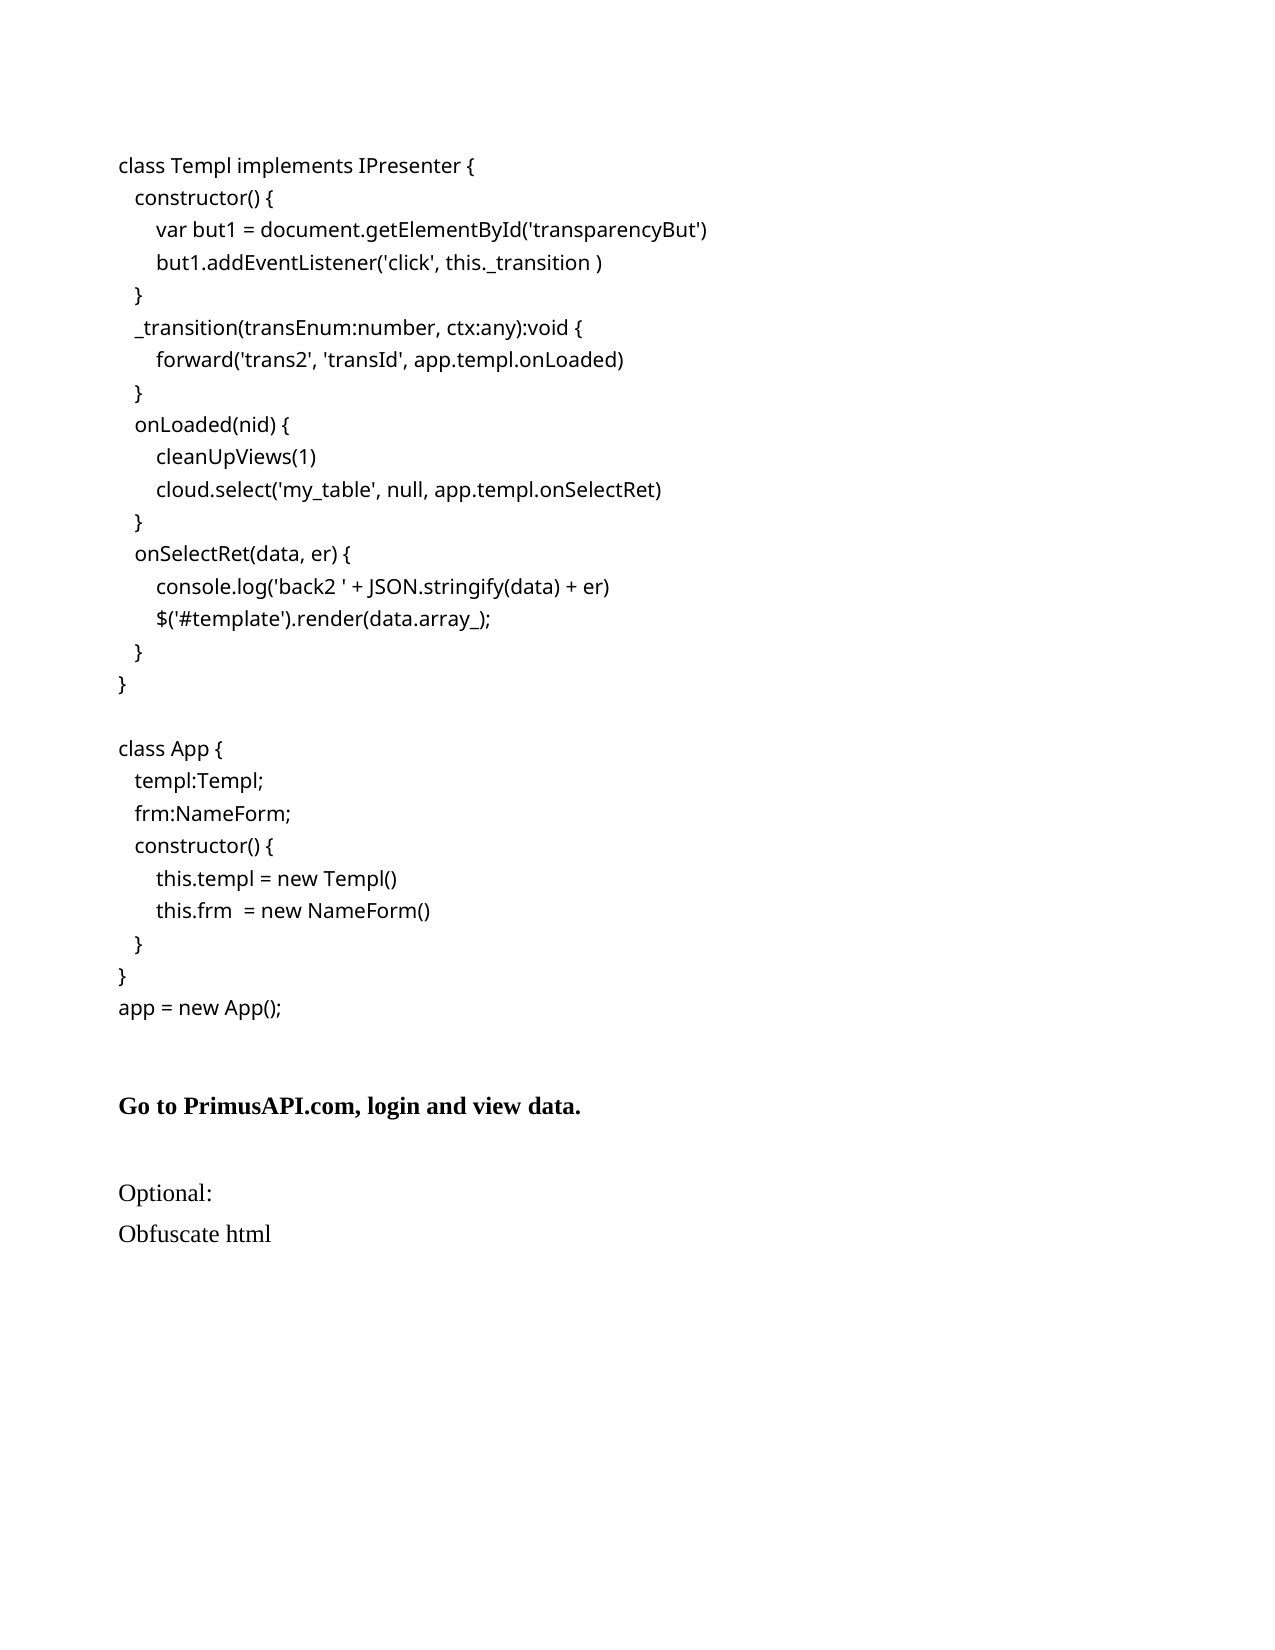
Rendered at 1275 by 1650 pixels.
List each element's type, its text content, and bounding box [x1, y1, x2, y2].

text var but1 = document.getElementById('transparencyBut') [118, 216, 1157, 244]
text forward('trans2', 'transId', app.templ.onLoaded) [118, 345, 1157, 374]
text } [118, 507, 1157, 536]
text } [118, 669, 1157, 698]
text onLoaded(nid) { [118, 410, 1157, 438]
text but1.addEventListener('click', this._transition ) [118, 248, 1157, 276]
text Optional: [118, 1178, 1157, 1206]
text cleanUpViews(1) [118, 442, 1157, 471]
text onSelectRet(data, er) { [118, 539, 1157, 568]
text cloud.select('my_table', null, app.templ.onSelectRet) [118, 475, 1157, 503]
text _transition(transEnum:number, ctx:any):void { [118, 313, 1157, 341]
text $('#template').render(data.array_); [118, 604, 1157, 633]
text } [118, 637, 1157, 665]
text Go to PrimusAPI.com, login and view data. [118, 1091, 1157, 1120]
text constructor() { [118, 831, 1157, 860]
text class App { [118, 734, 1157, 763]
text } [118, 929, 1157, 957]
text Obfuscate html [118, 1219, 1157, 1248]
text this.templ = new Templ() [118, 864, 1157, 892]
text class Templ implements IPresenter { [118, 151, 1157, 179]
text console.log('back2 ' + JSON.stringify(data) + er) [118, 572, 1157, 600]
text this.frm = new NameForm() [118, 896, 1157, 925]
text templ:Templ; [118, 767, 1157, 795]
text constructor() { [118, 183, 1157, 212]
text } [118, 961, 1157, 989]
text } [118, 378, 1157, 406]
text } [118, 280, 1157, 309]
text frm:NameForm; [118, 799, 1157, 827]
text app = new App(); [118, 993, 1157, 1022]
